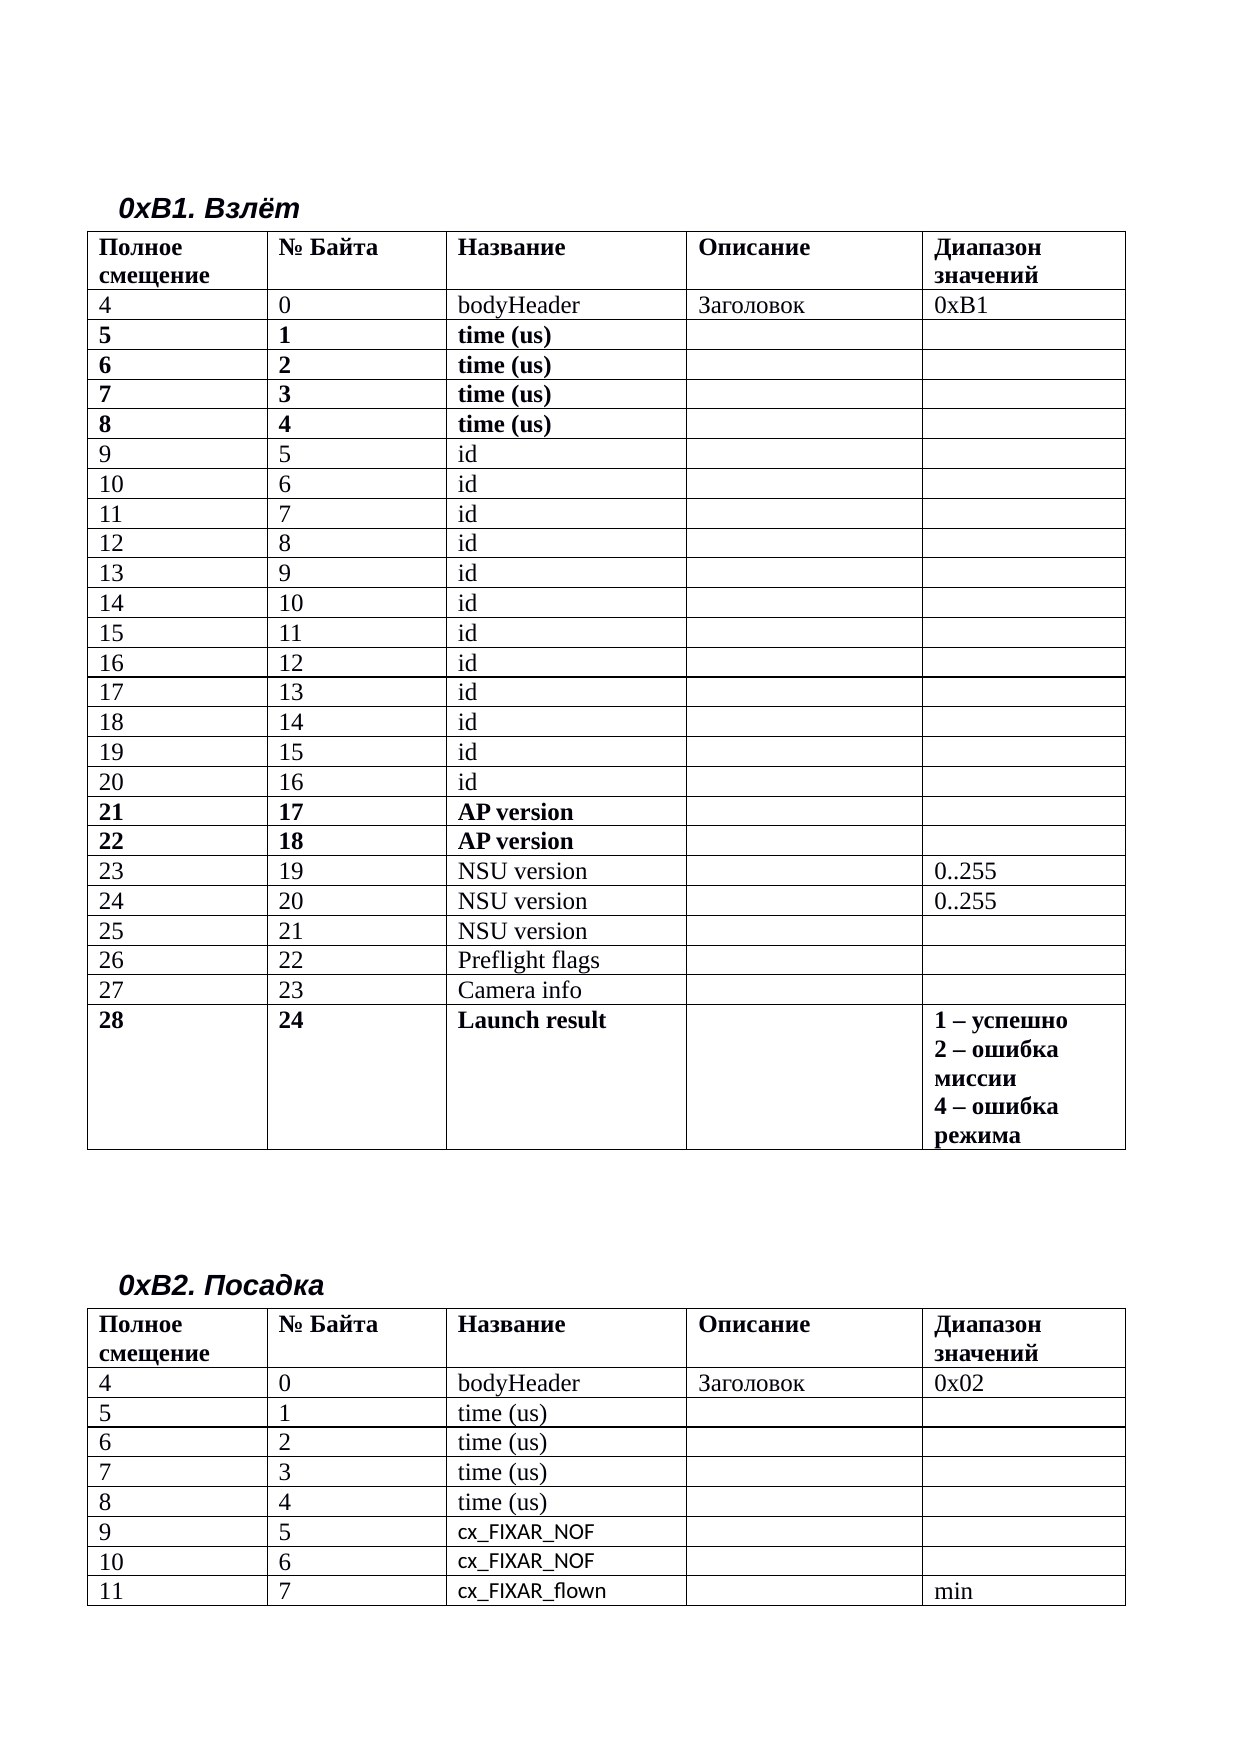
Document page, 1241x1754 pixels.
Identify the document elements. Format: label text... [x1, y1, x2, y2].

table_cell cx_FIXAR_NOF [447, 1547, 686, 1575]
table_cell NSU version [447, 916, 686, 944]
table_header № Байта [268, 232, 446, 289]
table_cell [687, 499, 922, 527]
table_cell 0 [268, 290, 446, 319]
table_cell min [923, 1576, 1125, 1605]
table_cell 6 [88, 1428, 267, 1456]
table_cell [687, 856, 922, 885]
table_cell [923, 409, 1125, 438]
table_cell 21 [268, 916, 446, 944]
table_cell id [447, 529, 686, 557]
table_cell 11 [88, 499, 267, 527]
table_cell 18 [268, 826, 446, 855]
table_cell Заголовок [687, 290, 922, 319]
table_cell time (us) [447, 380, 686, 408]
table_cell 13 [268, 678, 446, 706]
table_cell id [447, 439, 686, 468]
table_cell [923, 1457, 1125, 1486]
table_cell [923, 380, 1125, 408]
table_cell [923, 1547, 1125, 1575]
table_cell 28 [88, 1005, 267, 1149]
table_cell [687, 707, 922, 736]
table_cell [923, 916, 1125, 944]
table_cell id [447, 648, 686, 676]
table_header № Байта [268, 1309, 446, 1367]
table_cell [923, 797, 1125, 825]
table_cell 23 [268, 975, 446, 1004]
table_cell 17 [268, 797, 446, 825]
table_cell 19 [88, 737, 267, 766]
table_cell time (us) [447, 1457, 686, 1486]
table_cell 8 [268, 529, 446, 557]
table_cell id [447, 469, 686, 498]
table_cell 14 [268, 707, 446, 736]
table_header Название [447, 1309, 686, 1367]
table_cell [687, 380, 922, 408]
table_cell [687, 946, 922, 974]
table_cell [923, 499, 1125, 527]
table_cell 4 [268, 1487, 446, 1516]
table_cell 1 [268, 320, 446, 349]
table_cell cx_FIXAR_NOF [447, 1517, 686, 1546]
table_cell id [447, 499, 686, 527]
table_cell 5 [268, 1517, 446, 1546]
table_cell 0..255 [923, 856, 1125, 885]
table_cell 18 [88, 707, 267, 736]
table_cell [687, 439, 922, 468]
table_cell [923, 320, 1125, 349]
table_cell 20 [268, 886, 446, 915]
table_cell id [447, 558, 686, 587]
table_cell NSU version [447, 886, 686, 915]
table_header Диапазон значений [923, 232, 1125, 289]
table_cell [687, 1398, 922, 1426]
table_cell 23 [88, 856, 267, 885]
table_cell [687, 916, 922, 944]
table_header Полное смещение [88, 232, 267, 289]
table_cell [687, 320, 922, 349]
table_cell [923, 1428, 1125, 1456]
list 0xB2. Посадка [118, 1268, 1122, 1302]
table_cell time (us) [447, 350, 686, 378]
table_header Полное смещение [88, 1309, 267, 1367]
table_cell [923, 469, 1125, 498]
table_cell AP version [447, 797, 686, 825]
table_cell 2 [268, 1428, 446, 1456]
table_cell [923, 529, 1125, 557]
table_cell 14 [88, 588, 267, 617]
table_cell 16 [268, 767, 446, 796]
table_cell 7 [268, 1576, 446, 1605]
table_cell [923, 767, 1125, 796]
table_cell 5 [88, 320, 267, 349]
table_cell Launch result [447, 1005, 686, 1149]
table_cell [687, 618, 922, 647]
table_cell 1 – успешно 2 – ошибка миссии 4 – ошибка режима [923, 1005, 1125, 1149]
table_cell 7 [88, 380, 267, 408]
table_cell [687, 678, 922, 706]
table_cell time (us) [447, 1428, 686, 1456]
table_cell 5 [268, 439, 446, 468]
table_cell id [447, 678, 686, 706]
table_cell 2 [268, 350, 446, 378]
table_cell [687, 1576, 922, 1605]
table_cell [923, 558, 1125, 587]
table_cell 0xB1 [923, 290, 1125, 319]
table_cell [687, 975, 922, 1004]
table_cell bodyHeader [447, 1368, 686, 1397]
table_cell 12 [88, 529, 267, 557]
table_cell bodyHeader [447, 290, 686, 319]
table_cell [687, 588, 922, 617]
table_cell 5 [88, 1398, 267, 1426]
table_cell id [447, 767, 686, 796]
table_cell 4 [268, 409, 446, 438]
table_cell 3 [268, 380, 446, 408]
list 0xB1. Взлёт [118, 191, 1122, 224]
table_cell 6 [268, 469, 446, 498]
table_cell id [447, 618, 686, 647]
table_cell [923, 1487, 1125, 1516]
table_cell 11 [268, 618, 446, 647]
table_cell 7 [88, 1457, 267, 1486]
table_cell [687, 409, 922, 438]
table_cell id [447, 588, 686, 617]
table_cell 25 [88, 916, 267, 944]
table_cell 0..255 [923, 886, 1125, 915]
table_cell [923, 350, 1125, 378]
table_cell 9 [88, 439, 267, 468]
table_cell 7 [268, 499, 446, 527]
table_header Описание [687, 232, 922, 289]
table_cell Preflight flags [447, 946, 686, 974]
table_cell 22 [88, 826, 267, 855]
table_cell [687, 767, 922, 796]
table_cell time (us) [447, 409, 686, 438]
table_cell [923, 439, 1125, 468]
table_cell 27 [88, 975, 267, 1004]
table_cell [687, 469, 922, 498]
table_cell [687, 1005, 922, 1149]
table_cell [687, 886, 922, 915]
table_cell 15 [88, 618, 267, 647]
table_cell [923, 1517, 1125, 1546]
table_header Описание [687, 1309, 922, 1367]
table_cell 15 [268, 737, 446, 766]
table_cell 11 [88, 1576, 267, 1605]
table_cell 9 [88, 1517, 267, 1546]
table_cell 13 [88, 558, 267, 587]
table_cell NSU version [447, 856, 686, 885]
table_header Диапазон значений [923, 1309, 1125, 1367]
table_cell time (us) [447, 320, 686, 349]
table_cell 24 [88, 886, 267, 915]
table_cell 20 [88, 767, 267, 796]
table_cell time (us) [447, 1398, 686, 1426]
table_cell 9 [268, 558, 446, 587]
table_cell [687, 826, 922, 855]
table_cell 8 [88, 1487, 267, 1516]
table_cell [687, 1428, 922, 1456]
table_cell AP version [447, 826, 686, 855]
table_cell 0 [268, 1368, 446, 1397]
table_cell 16 [88, 648, 267, 676]
table_cell id [447, 707, 686, 736]
table_cell [687, 648, 922, 676]
table_cell [687, 1487, 922, 1516]
table_cell 3 [268, 1457, 446, 1486]
table_cell [687, 558, 922, 587]
table_cell Camera info [447, 975, 686, 1004]
table_cell [923, 707, 1125, 736]
table_cell [687, 1547, 922, 1575]
table_cell 12 [268, 648, 446, 676]
table_cell [923, 737, 1125, 766]
table_cell 17 [88, 678, 267, 706]
table_cell [923, 588, 1125, 617]
table_cell id [447, 737, 686, 766]
table_cell 0x02 [923, 1368, 1125, 1397]
table_cell 10 [268, 588, 446, 617]
table_cell 6 [88, 350, 267, 378]
table_cell [687, 1517, 922, 1546]
table_cell 6 [268, 1547, 446, 1575]
table_cell [687, 529, 922, 557]
table_cell [923, 618, 1125, 647]
table_cell time (us) [447, 1487, 686, 1516]
table_cell 10 [88, 469, 267, 498]
table_cell 8 [88, 409, 267, 438]
table_cell [687, 1457, 922, 1486]
table_cell [923, 946, 1125, 974]
table_cell 4 [88, 290, 267, 319]
table_header Название [447, 232, 686, 289]
table_cell [687, 350, 922, 378]
table_cell [923, 1398, 1125, 1426]
table_cell [923, 648, 1125, 676]
table_cell [923, 975, 1125, 1004]
table_cell [923, 678, 1125, 706]
table_cell 21 [88, 797, 267, 825]
table_cell 1 [268, 1398, 446, 1426]
table_cell [687, 797, 922, 825]
table_cell Заголовок [687, 1368, 922, 1397]
table_cell 10 [88, 1547, 267, 1575]
table_cell 26 [88, 946, 267, 974]
table_cell 22 [268, 946, 446, 974]
table_cell 4 [88, 1368, 267, 1397]
table_cell 24 [268, 1005, 446, 1149]
table_cell cx_FIXAR_flown [447, 1576, 686, 1605]
table_cell 19 [268, 856, 446, 885]
table_cell [923, 826, 1125, 855]
table_cell [687, 737, 922, 766]
